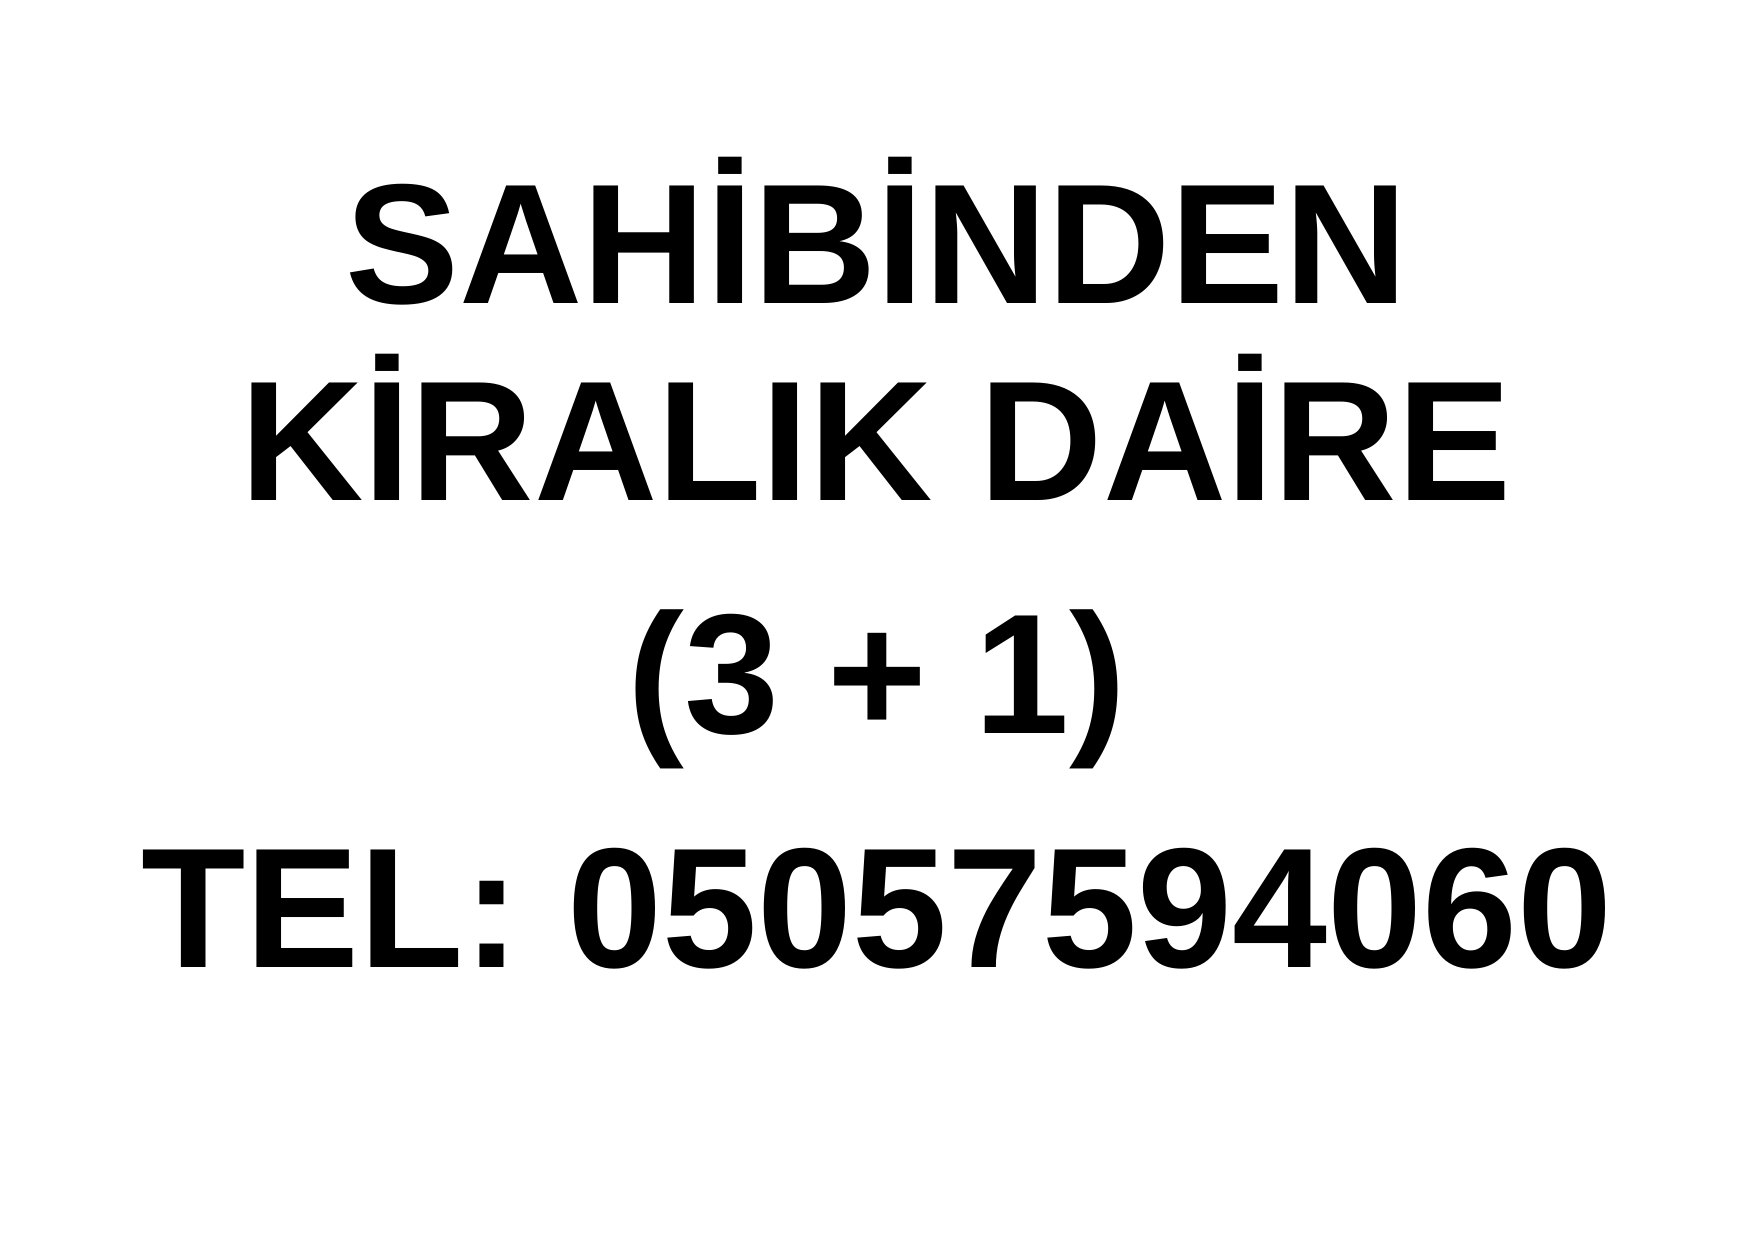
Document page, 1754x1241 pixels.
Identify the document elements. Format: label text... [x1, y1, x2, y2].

subtitle (3 + 1) [118, 573, 1636, 770]
subtitle TEL: 05057594060 [118, 807, 1636, 1004]
subtitle SAHİBİNDEN KİRALIK DAİRE [118, 143, 1636, 536]
